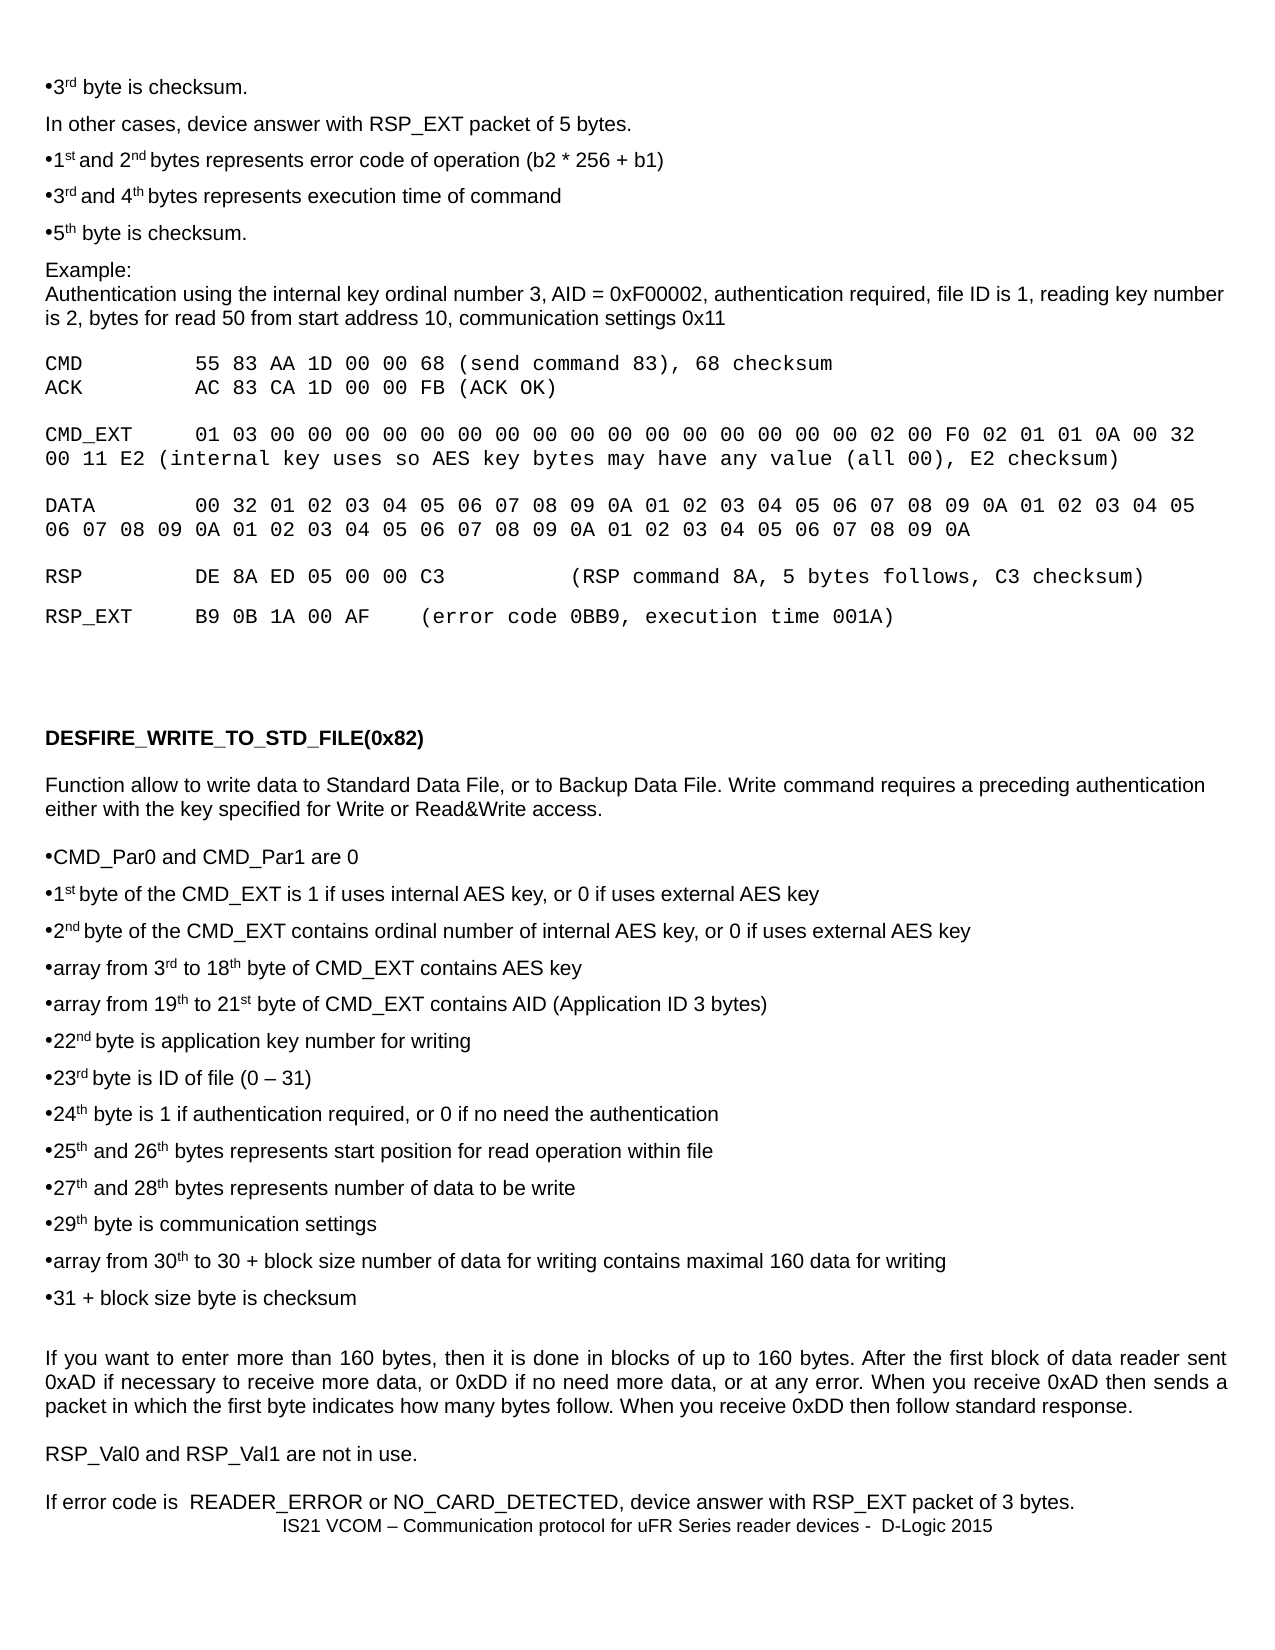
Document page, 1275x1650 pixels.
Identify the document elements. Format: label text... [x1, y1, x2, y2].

list 23rd byte is ID of file (0 – 31) [45, 1066, 1230, 1090]
text DESFIRE_WRITE_TO_STD_FILE(0x82) [45, 725, 1230, 749]
text RSP_Val0 and RSP_Val1 are not in use. [45, 1442, 1230, 1466]
text If error code is READER_ERROR or NO_CARD_DETECTED, device answer with RSP_EXT packet of 3 bytes. [45, 1490, 1230, 1514]
list 1st byte of the CMD_EXT is 1 if uses internal AES key, or 0 if uses external AES key [45, 882, 1230, 907]
text CMD_EXT 01 03 00 00 00 00 00 00 00 00 00 00 00 00 00 00 00 00 02 00 F0 02 01 01 0A 00 32 00 11 E2 (internal key uses so AES key bytes may have any value (all 00), E2 checksum) [45, 424, 1230, 472]
list 1st and 2nd bytes represents error code of operation (b2 * 256 + b1) [45, 148, 1230, 172]
text RSP_EXT B9 0B 1A 00 AF (error code 0BB9, execution time 001A) [45, 606, 1230, 629]
list 31 + block size byte is checksum [45, 1286, 1230, 1310]
text In other cases, device answer with RSP_EXT packet of 5 bytes. [45, 112, 1230, 136]
text ACK AC 83 CA 1D 00 00 FB (ACK OK) [45, 377, 1230, 401]
list 22nd byte is application key number for writing [45, 1029, 1230, 1053]
list array from 19th to 21st byte of CMD_EXT contains AID (Application ID 3 bytes) [45, 992, 1230, 1017]
text DATA 00 32 01 02 03 04 05 06 07 08 09 0A 01 02 03 04 05 06 07 08 09 0A 01 02 03 04 05 06 07 08 09 0A 01 02 03 04 05 06 07 08 09 0A 01 02 03 04 05 06 07 08 09 0A [45, 495, 1230, 543]
text CMD 55 83 AA 1D 00 00 68 (send command 83), 68 checksum [45, 353, 1230, 377]
list array from 30th to 30 + block size number of data for writing contains maximal 160 data for writing [45, 1249, 1230, 1273]
list CMD_Par0 and CMD_Par1 are 0 [45, 845, 1230, 870]
text If you want to enter more than 160 bytes, then it is done in blocks of up to 160 bytes. After the first block of data reader sent 0xAD if necessary to receive more data, or 0xDD if no need more data, or at any error. When you receive 0xAD then sends a packet in which the first byte indicates how many bytes follow. When you receive 0xDD then follow standard response. [45, 1346, 1230, 1418]
list array from 3rd to 18th byte of CMD_EXT contains AES key [45, 956, 1230, 980]
list 3rd and 4th bytes represents execution time of command [45, 184, 1230, 209]
list 29th byte is communication settings [45, 1212, 1230, 1237]
text Example: [45, 258, 1230, 282]
list 25th and 26th bytes represents start position for read operation within file [45, 1139, 1230, 1163]
list 3rd byte is checksum. [45, 75, 1230, 99]
list 24th byte is 1 if authentication required, or 0 if no need the authentication [45, 1102, 1230, 1127]
text RSP DE 8A ED 05 00 00 C3 (RSP command 8A, 5 bytes follows, C3 checksum) [45, 566, 1230, 590]
list 2nd byte of the CMD_EXT contains ordinal number of internal AES key, or 0 if uses external AES key [45, 919, 1230, 943]
list 27th and 28th bytes represents number of data to be write [45, 1176, 1230, 1200]
text Authentication using the internal key ordinal number 3, AID = 0xF00002, authentication required, file ID is 1, reading key number is 2, bytes for read 50 from start address 10, communication settings 0x11 [45, 282, 1230, 329]
text Function allow to write data to Standard Data File, or to Backup Data File. Write command requires a preceding authentication either with the key specified for Write or Read&Write access. [45, 773, 1230, 821]
list 5th byte is checksum. [45, 221, 1230, 245]
